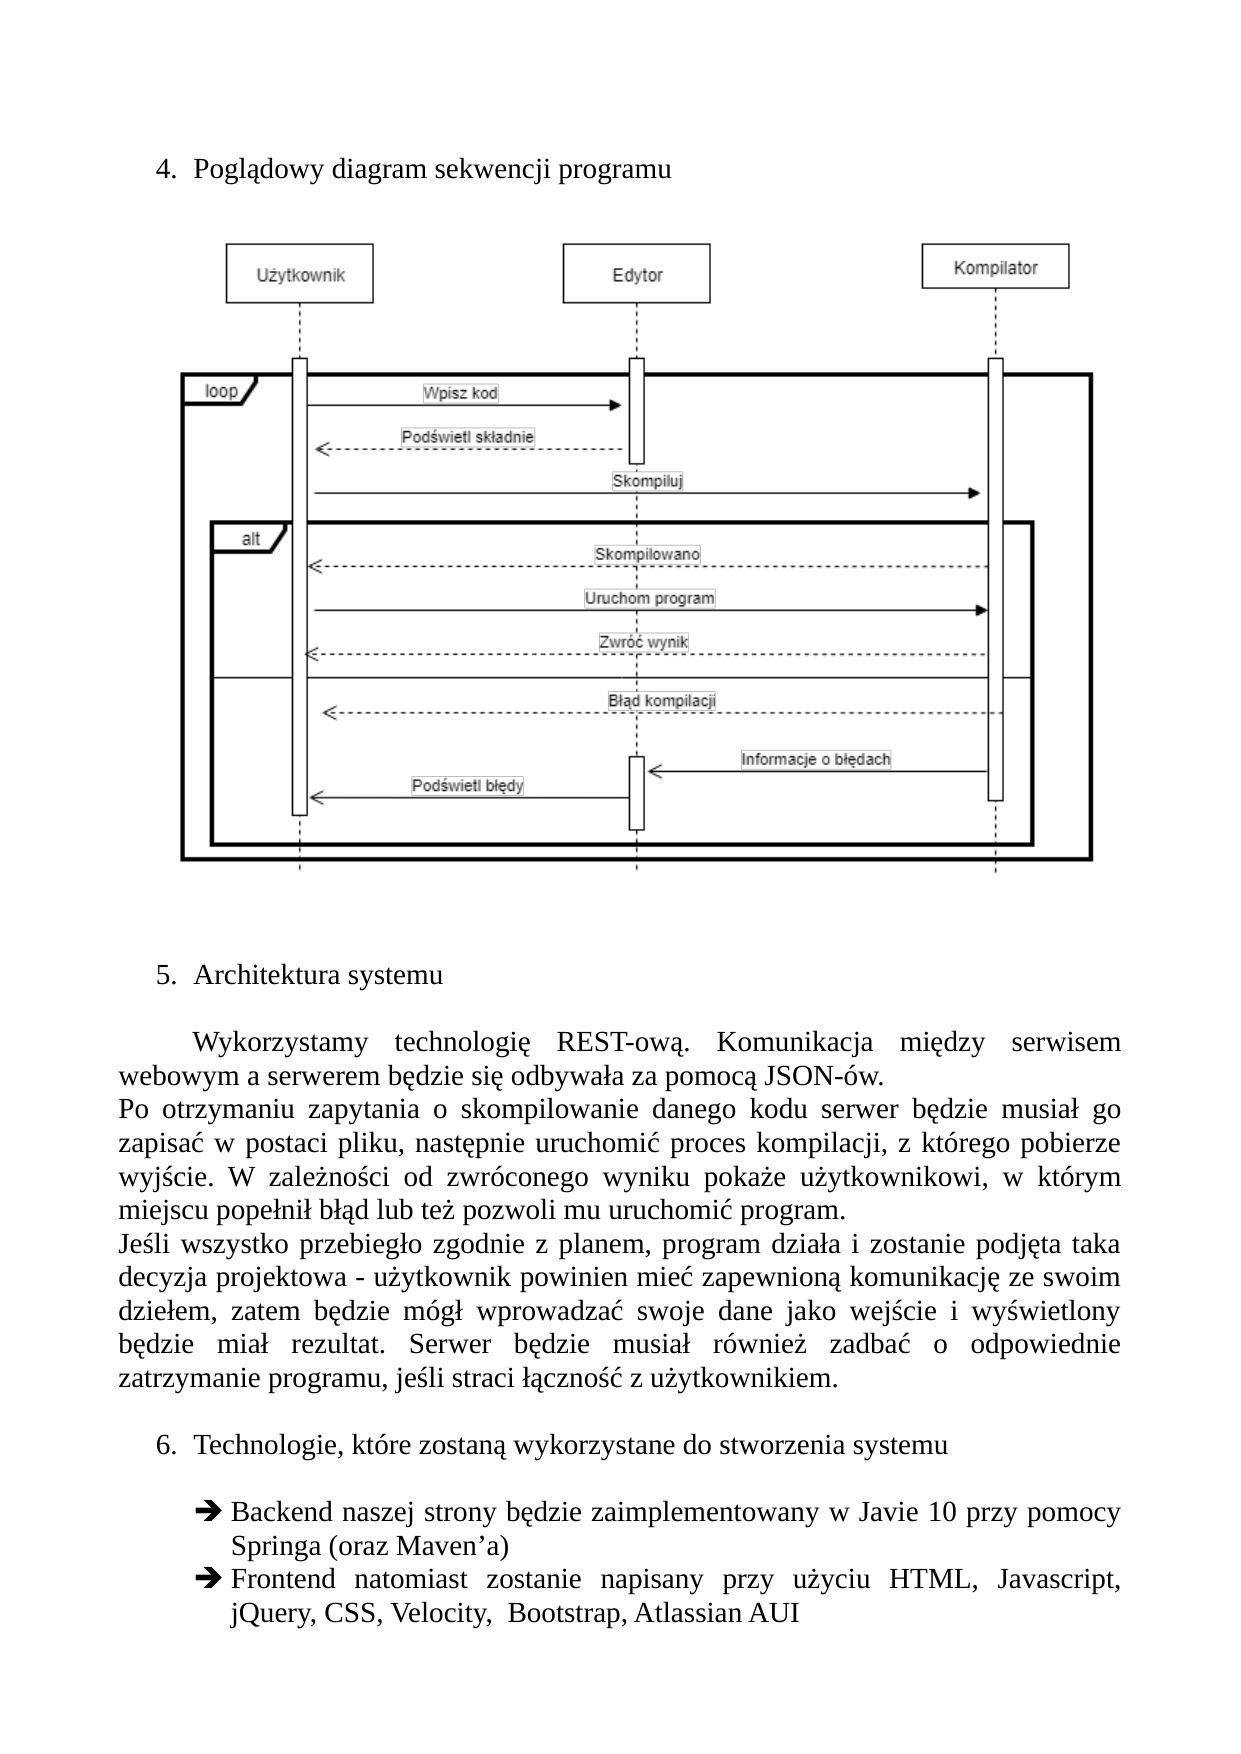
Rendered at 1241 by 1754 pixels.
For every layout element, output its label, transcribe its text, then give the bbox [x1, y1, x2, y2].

text Jeśli wszystko przebiegło zgodnie z planem, program działa i zostanie podjęta taka decyzja projektowa - użytkownik powinien mieć zapewnioną komunikację ze swoim dziełem, zatem będzie mógł wprowadzać swoje dane jako wejście i wyświetlony będzie miał rezultat. Serwer będzie musiał również zadbać o odpowiednie zatrzymanie programu, jeśli straci łączność z użytkownikiem. [118, 1226, 1122, 1393]
list Frontend natomiast zostanie napisany przy użyciu HTML, Javascript, jQuery, CSS, Velocity, Bootstrap, Atlassian AUI [193, 1561, 1122, 1628]
text Wykorzystamy technologię REST-ową. Komunikacja między serwisem webowym a serwerem będzie się odbywała za pomocą JSON-ów. [118, 1024, 1122, 1092]
picture [167, 229, 1108, 891]
list Poglądowy diagram sekwencji programu [156, 152, 1122, 185]
list Technologie, które zostaną wykorzystane do stworzenia systemu [156, 1427, 1122, 1461]
list Backend naszej strony będzie zaimplementowany w Javie 10 przy pomocy Springa (oraz Maven’a) [193, 1494, 1122, 1561]
list Architektura systemu [156, 957, 1122, 991]
text Po otrzymaniu zapytania o skompilowanie danego kodu serwer będzie musiał go zapisać w postaci pliku, następnie uruchomić proces kompilacji, z którego pobierze wyjście. W zależności od zwróconego wyniku pokaże użytkownikowi, w którym miejscu popełnił błąd lub też pozwoli mu uruchomić program. [118, 1092, 1122, 1226]
